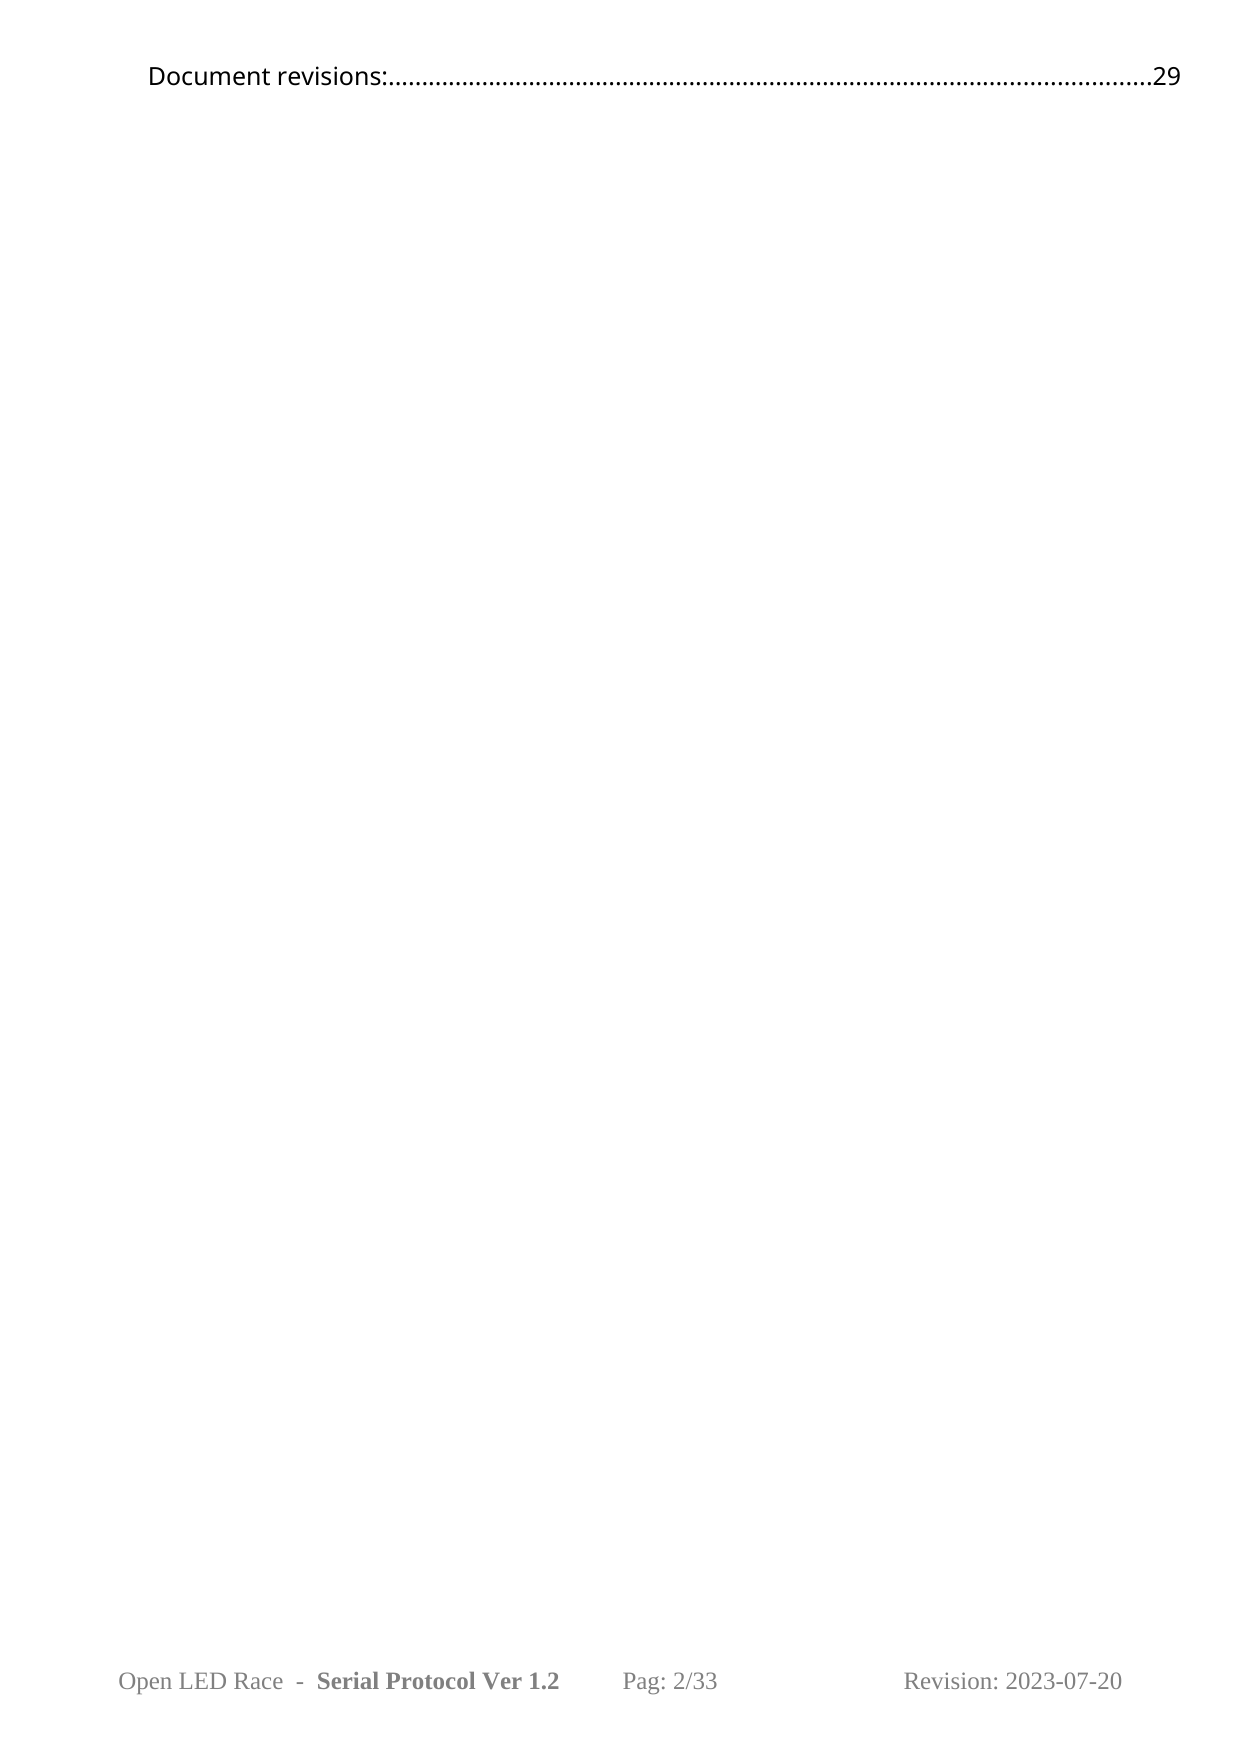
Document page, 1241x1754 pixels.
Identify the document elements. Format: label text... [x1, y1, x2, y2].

text Document revisions: 29 [148, 59, 1181, 93]
